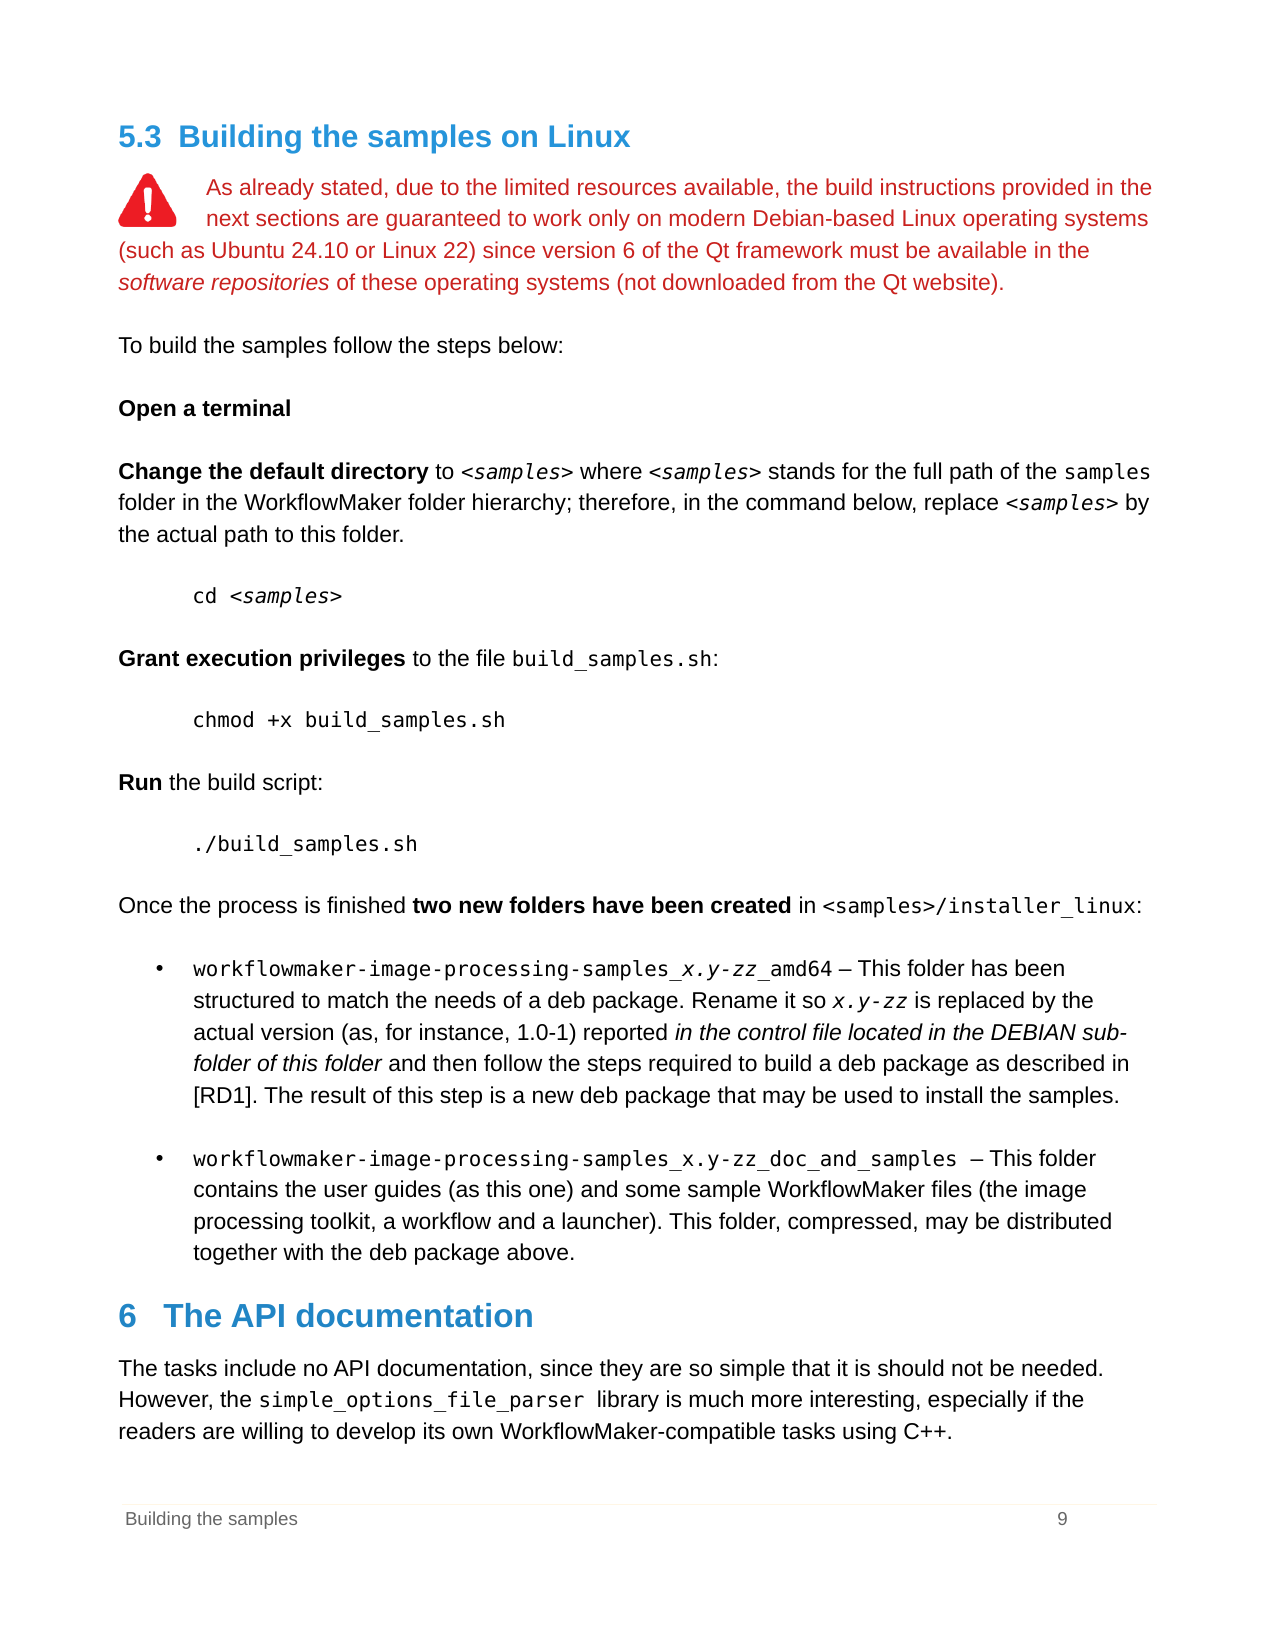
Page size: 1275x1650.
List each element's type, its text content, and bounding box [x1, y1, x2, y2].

text As already stated, due to the limited resources available, the build instructions provided in the next sections are guaranteed to work only on modern Debian-based Linux operating systems (such as Ubuntu 24.10 or Linux 22) since version 6 of the Qt framework must be available in the software repositories of these operating systems (not downloaded from the Qt website). [118, 174, 1157, 295]
list workflowmaker-image-processing-samples_x.y-zz_doc_and_samples – This folder contains the user guides (as this one) and some sample WorkflowMaker files (the image processing toolkit, a workflow and a launcher). This folder, compressed, may be distributed together with the deb package above. [156, 1145, 1157, 1266]
text chmod +x build_samples.sh [192, 708, 1157, 732]
subtitle The API documentation [118, 1296, 1157, 1334]
text Grant execution privileges to the file build_samples.sh: [118, 645, 1157, 671]
text Once the process is finished two new folders have been created in <samples>/installer_linux: [118, 892, 1157, 918]
text To build the samples follow the steps below: [118, 332, 1157, 358]
picture [118, 173, 177, 227]
list workflowmaker-image-processing-samples_x.y-zz_amd64 – This folder has been structured to match the needs of a deb package. Rename it so x.y-zz is replaced by the actual version (as, for instance, 1.0-1) reported in the control file located in the DEBIAN sub-folder of this folder and then follow the steps required to build a deb package as described in [RD1]. The result of this step is a new deb package that may be used to install the samples. [156, 955, 1157, 1108]
subtitle Building the samples on Linux [118, 118, 1157, 154]
text Open a terminal [118, 395, 1157, 421]
text The tasks include no API documentation, since they are so simple that it is should not be needed. However, the simple_options_file_parser library is much more interesting, especially if the readers are willing to develop its own WorkflowMaker-compatible tasks using C++. [118, 1354, 1157, 1444]
text Run the build script: [118, 768, 1157, 795]
text Change the default directory to <samples> where <samples> stands for the full path of the samples folder in the WorkflowMaker folder hierarchy; therefore, in the command below, replace <samples> by the actual path to this folder. [118, 458, 1157, 547]
text cd <samples> [192, 584, 1157, 608]
text ./build_samples.sh [192, 832, 1157, 856]
